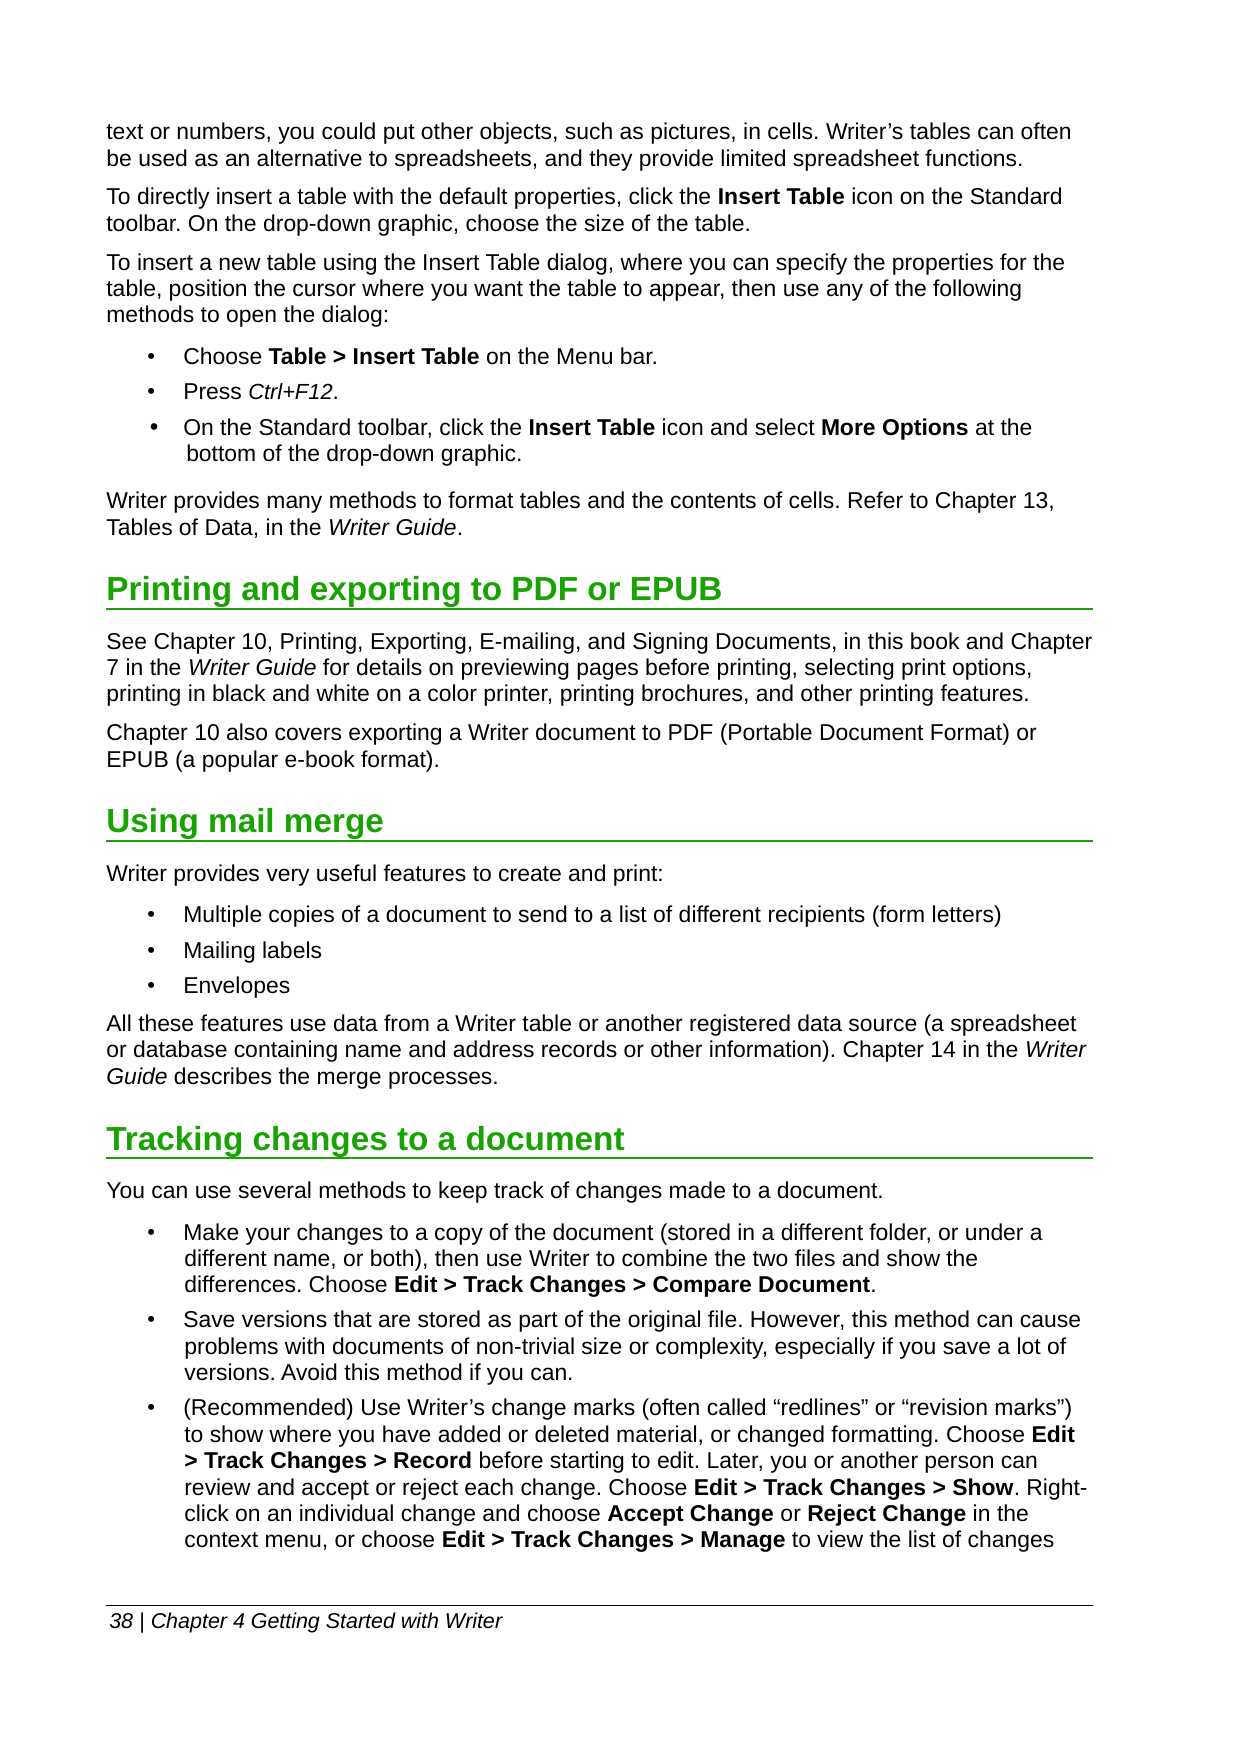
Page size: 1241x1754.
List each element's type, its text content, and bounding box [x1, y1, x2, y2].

subtitle Tracking changes to a document [106, 1118, 1093, 1157]
list Make your changes to a copy of the document (stored in a different folder, or under a different name, or both), then use Writer to combine the two files and show the differences. Choose Edit > Track Changes > Compare Document. [144, 1216, 1093, 1298]
list (Recommended) Use Writer’s change marks (often called “redlines” or “revision marks”) to show where you have added or deleted material, or changed formatting. Choose Edit > Track Changes > Record before starting to edit. Later, you or another person can review and accept or reject each change. Choose Edit > Track Changes > Show. Right-click on an individual change and choose Accept Change or Reject Change in the context menu, or choose Edit > Track Changes > Manage to view the list of changes [144, 1391, 1093, 1555]
text Writer provides very useful features to create and print: [106, 860, 1093, 886]
list Multiple copies of a document to send to a list of different recipients (form letters) [144, 898, 1093, 928]
list Mailing labels [144, 934, 1093, 963]
subtitle Printing and exporting to PDF or EPUB [106, 569, 1093, 608]
list To directly insert a table with the default properties, click the Insert Table icon on the Standard toolbar. On the drop-down graphic, choose the size of the table. [106, 183, 1093, 236]
list Envelopes [144, 969, 1093, 1001]
subtitle Using mail merge [106, 801, 1093, 840]
text You can use several methods to keep track of changes made to a document. [106, 1177, 1093, 1203]
text Chapter 10 also covers exporting a Writer document to PDF (Portable Document Format) or EPUB (a popular e-book format). [106, 719, 1093, 772]
list Press Ctrl+F12. [144, 375, 1093, 404]
text See Chapter 10, Printing, Exporting, E-mailing, and Signing Documents, in this book and Chapter 7 in the Writer Guide for details on previewing pages before printing, selecting print options, printing in black and white on a color printer, printing brochures, and other printing features. [106, 628, 1093, 707]
text All these features use data from a Writer table or another registered data source (a spreadsheet or database containing name and address records or other information). Chapter 14 in the Writer Guide describes the merge processes. [106, 1010, 1093, 1089]
list Choose Table > Insert Table on the Menu bar. [144, 340, 1093, 369]
list To insert a new table using the Insert Table dialog, where you can specify the properties for the table, position the cursor where you want the table to appear, then use any of the following methods to open the dialog: [106, 248, 1093, 328]
text Writer provides many methods to format tables and the contents of cells. Refer to Chapter 13, Tables of Data, in the Writer Guide. [106, 487, 1093, 540]
list Save versions that are stored as part of the original file. However, this method can cause problems with documents of non-trivial size or complexity, especially if you save a lot of versions. Avoid this method if you can. [144, 1303, 1093, 1386]
list On the Standard toolbar, click the Insert Table icon and select More Options at the bottom of the drop-down graphic. [144, 411, 1093, 469]
text text or numbers, you could put other objects, such as pictures, in cells. Writer’s tables can often be used as an alternative to spreadsheets, and they provide limited spreadsheet functions. [106, 118, 1093, 171]
